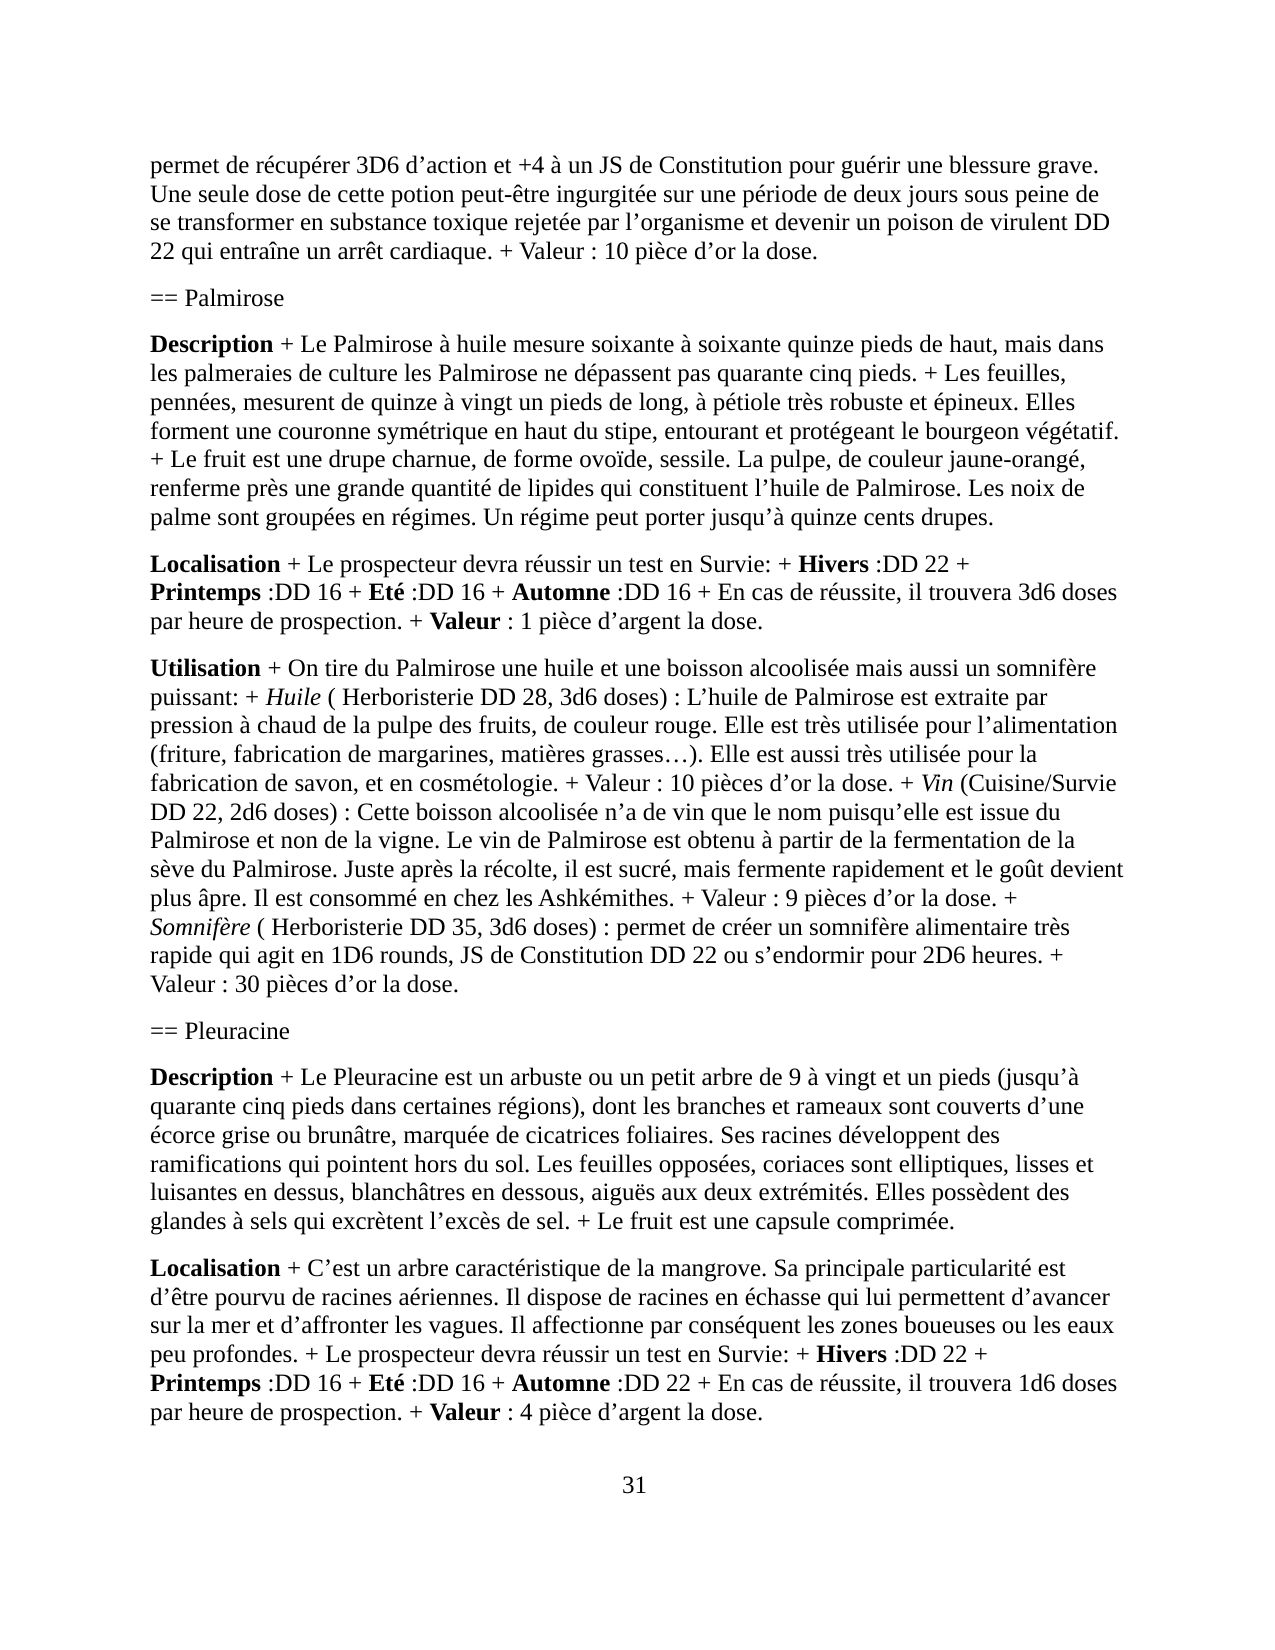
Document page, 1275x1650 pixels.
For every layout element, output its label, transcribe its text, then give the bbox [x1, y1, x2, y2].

text Description + Le Pleuracine est un arbuste ou un petit arbre de 9 à vingt et un pieds (jusqu’à quarante cinq pieds dans certaines régions), dont les branches et rameaux sont couverts d’une écorce grise ou brunâtre, marquée de cicatrices foliaires. Ses racines développent des ramifications qui pointent hors du sol. Les feuilles opposées, coriaces sont elliptiques, lisses et luisantes en dessus, blanchâtres en dessous, aiguës aux deux extrémités. Elles possèdent des glandes à sels qui excrètent l’excès de sel. + Le fruit est une capsule comprimée. [150, 1062, 1125, 1235]
text Description + Le Palmirose à huile mesure soixante à soixante quinze pieds de haut, mais dans les palmeraies de culture les Palmirose ne dépassent pas quarante cinq pieds. + Les feuilles, pennées, mesurent de quinze à vingt un pieds de long, à pétiole très robuste et épineux. Elles forment une couronne symétrique en haut du stipe, entourant et protégeant le bourgeon végétatif. + Le fruit est une drupe charnue, de forme ovoïde, sessile. La pulpe, de couleur jaune-orangé, renferme près une grande quantité de lipides qui constituent l’huile de Palmirose. Les noix de palme sont groupées en régimes. Un régime peut porter jusqu’à quinze cents drupes. [150, 329, 1125, 531]
text Localisation + Le prospecteur devra réussir un test en Survie: + Hivers :DD 22 + Printemps :DD 16 + Eté :DD 16 + Automne :DD 16 + En cas de réussite, il trouvera 3d6 doses par heure de prospection. + Valeur : 1 pièce d’argent la dose. [150, 549, 1125, 635]
text Utilisation + On tire du Palmirose une huile et une boisson alcoolisée mais aussi un somnifère puissant: + Huile ( Herboristerie DD 28, 3d6 doses) : L’huile de Palmirose est extraite par pression à chaud de la pulpe des fruits, de couleur rouge. Elle est très utilisée pour l’alimentation (friture, fabrication de margarines, matières grasses…​). Elle est aussi très utilisée pour la fabrication de savon, et en cosmétologie. + Valeur : 10 pièces d’or la dose. + Vin (Cuisine/Survie DD 22, 2d6 doses) : Cette boisson alcoolisée n’a de vin que le nom puisqu’elle est issue du Palmirose et non de la vigne. Le vin de Palmirose est obtenu à partir de la fermentation de la sève du Palmirose. Juste après la récolte, il est sucré, mais fermente rapidement et le goût devient plus âpre. Il est consommé en chez les Ashkémithes. + Valeur : 9 pièces d’or la dose. + Somnifère ( Herboristerie DD 35, 3d6 doses) : permet de créer un somnifère alimentaire très rapide qui agit en 1D6 rounds, JS de Constitution DD 22 ou s’endormir pour 2D6 heures. + Valeur : 30 pièces d’or la dose. [150, 653, 1125, 998]
text Localisation + C’est un arbre caractéristique de la mangrove. Sa principale particularité est d’être pourvu de racines aériennes. Il dispose de racines en échasse qui lui permettent d’avancer sur la mer et d’affronter les vagues. Il affectionne par conséquent les zones boueuses ou les eaux peu profondes. + Le prospecteur devra réussir un test en Survie: + Hivers :DD 22 + Printemps :DD 16 + Eté :DD 16 + Automne :DD 22 + En cas de réussite, il trouvera 1d6 doses par heure de prospection. + Valeur : 4 pièce d’argent la dose. [150, 1253, 1125, 1425]
text permet de récupérer 3D6 d’action et +4 à un JS de Constitution pour guérir une blessure grave. Une seule dose de cette potion peut-être ingurgitée sur une période de deux jours sous peine de se transformer en substance toxique rejetée par l’organisme et devenir un poison de virulent DD 22 qui entraîne un arrêt cardiaque. + Valeur : 10 pièce d’or la dose. [150, 150, 1125, 265]
text == Pleuracine [150, 1016, 1125, 1044]
text == Palmirose [150, 283, 1125, 312]
